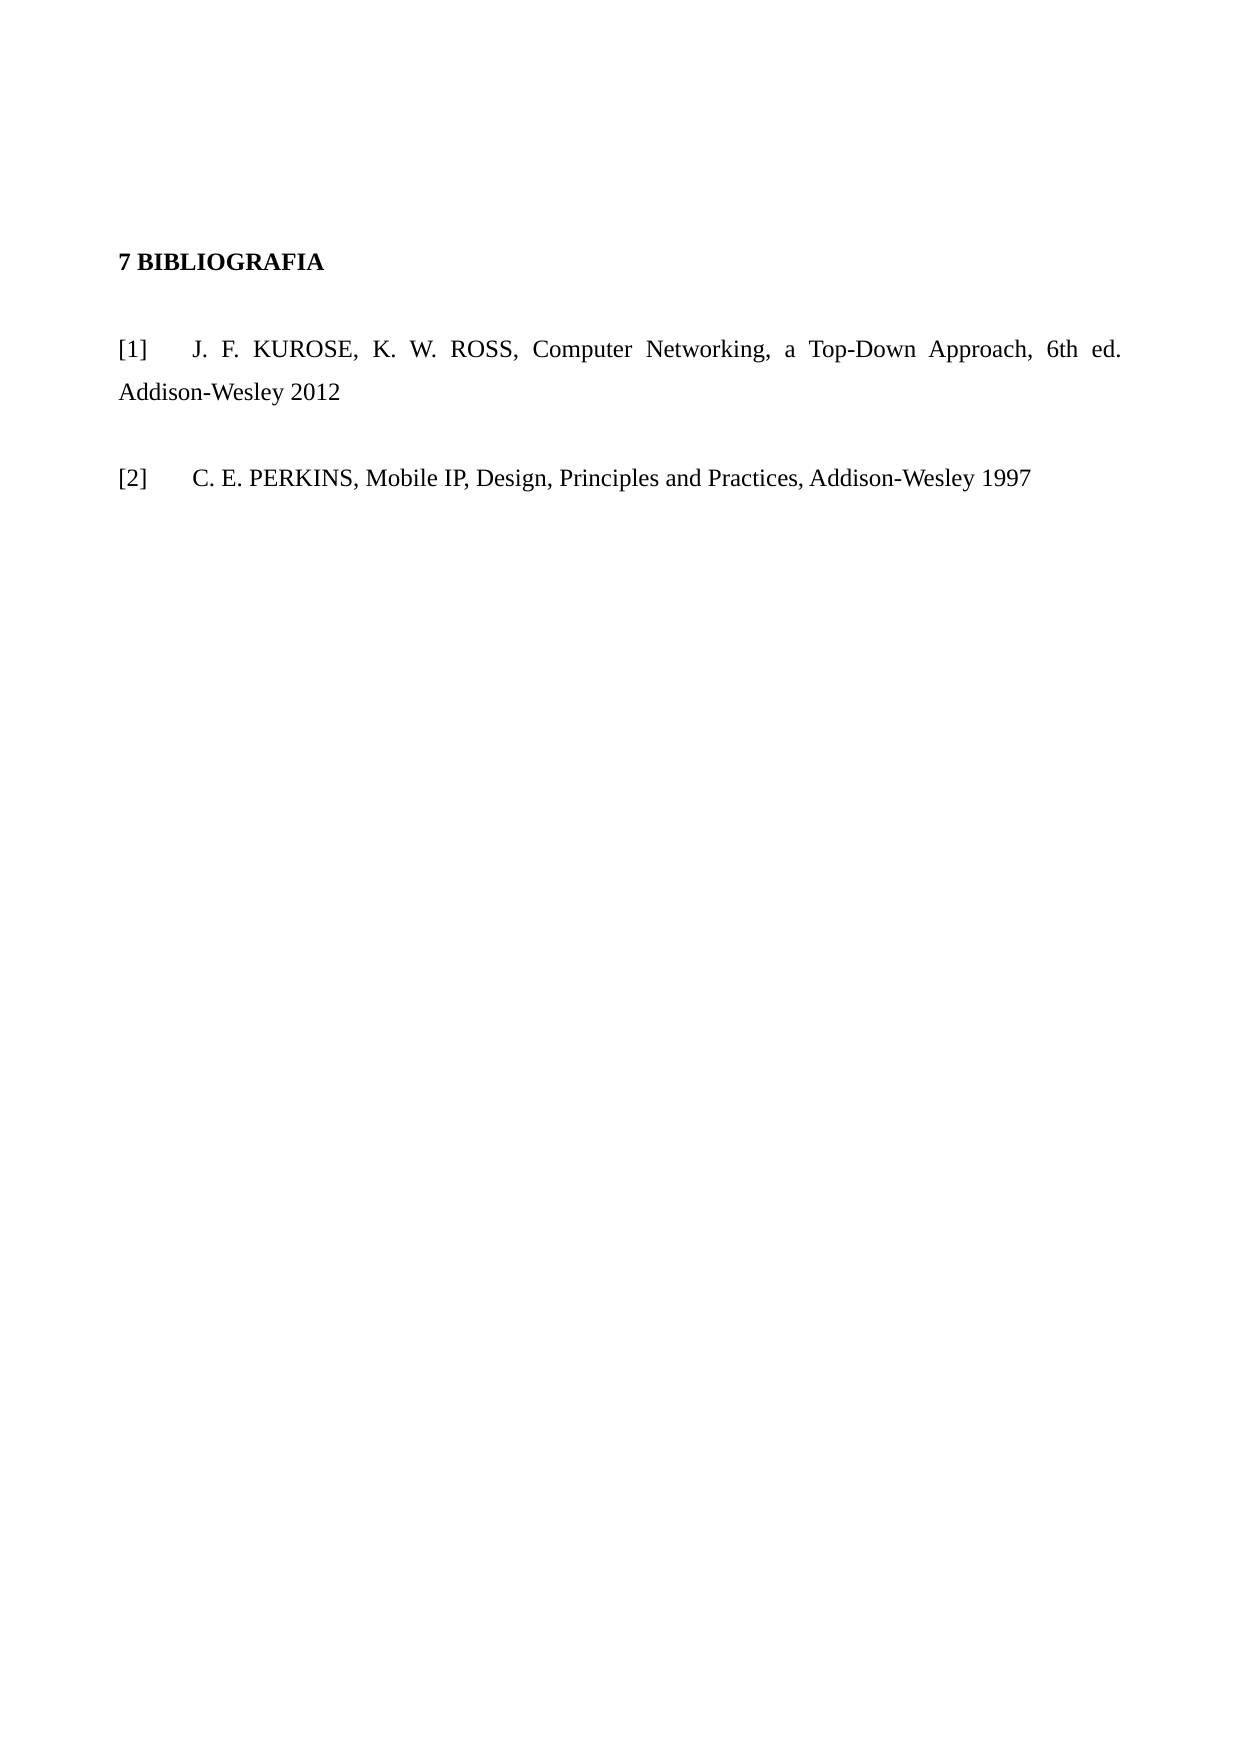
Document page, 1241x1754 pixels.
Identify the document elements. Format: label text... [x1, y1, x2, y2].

text [1] J. F. KUROSE, K. W. ROSS, Computer Networking, a Top-Down Approach, 6th ed. Addison-Wesley 2012 [118, 334, 1122, 406]
text [2] C. E. PERKINS, Mobile IP, Design, Principles and Practices, Addison-Wesley 1997 [118, 463, 1122, 492]
text 7 BIBLIOGRAFIA [118, 247, 1122, 276]
